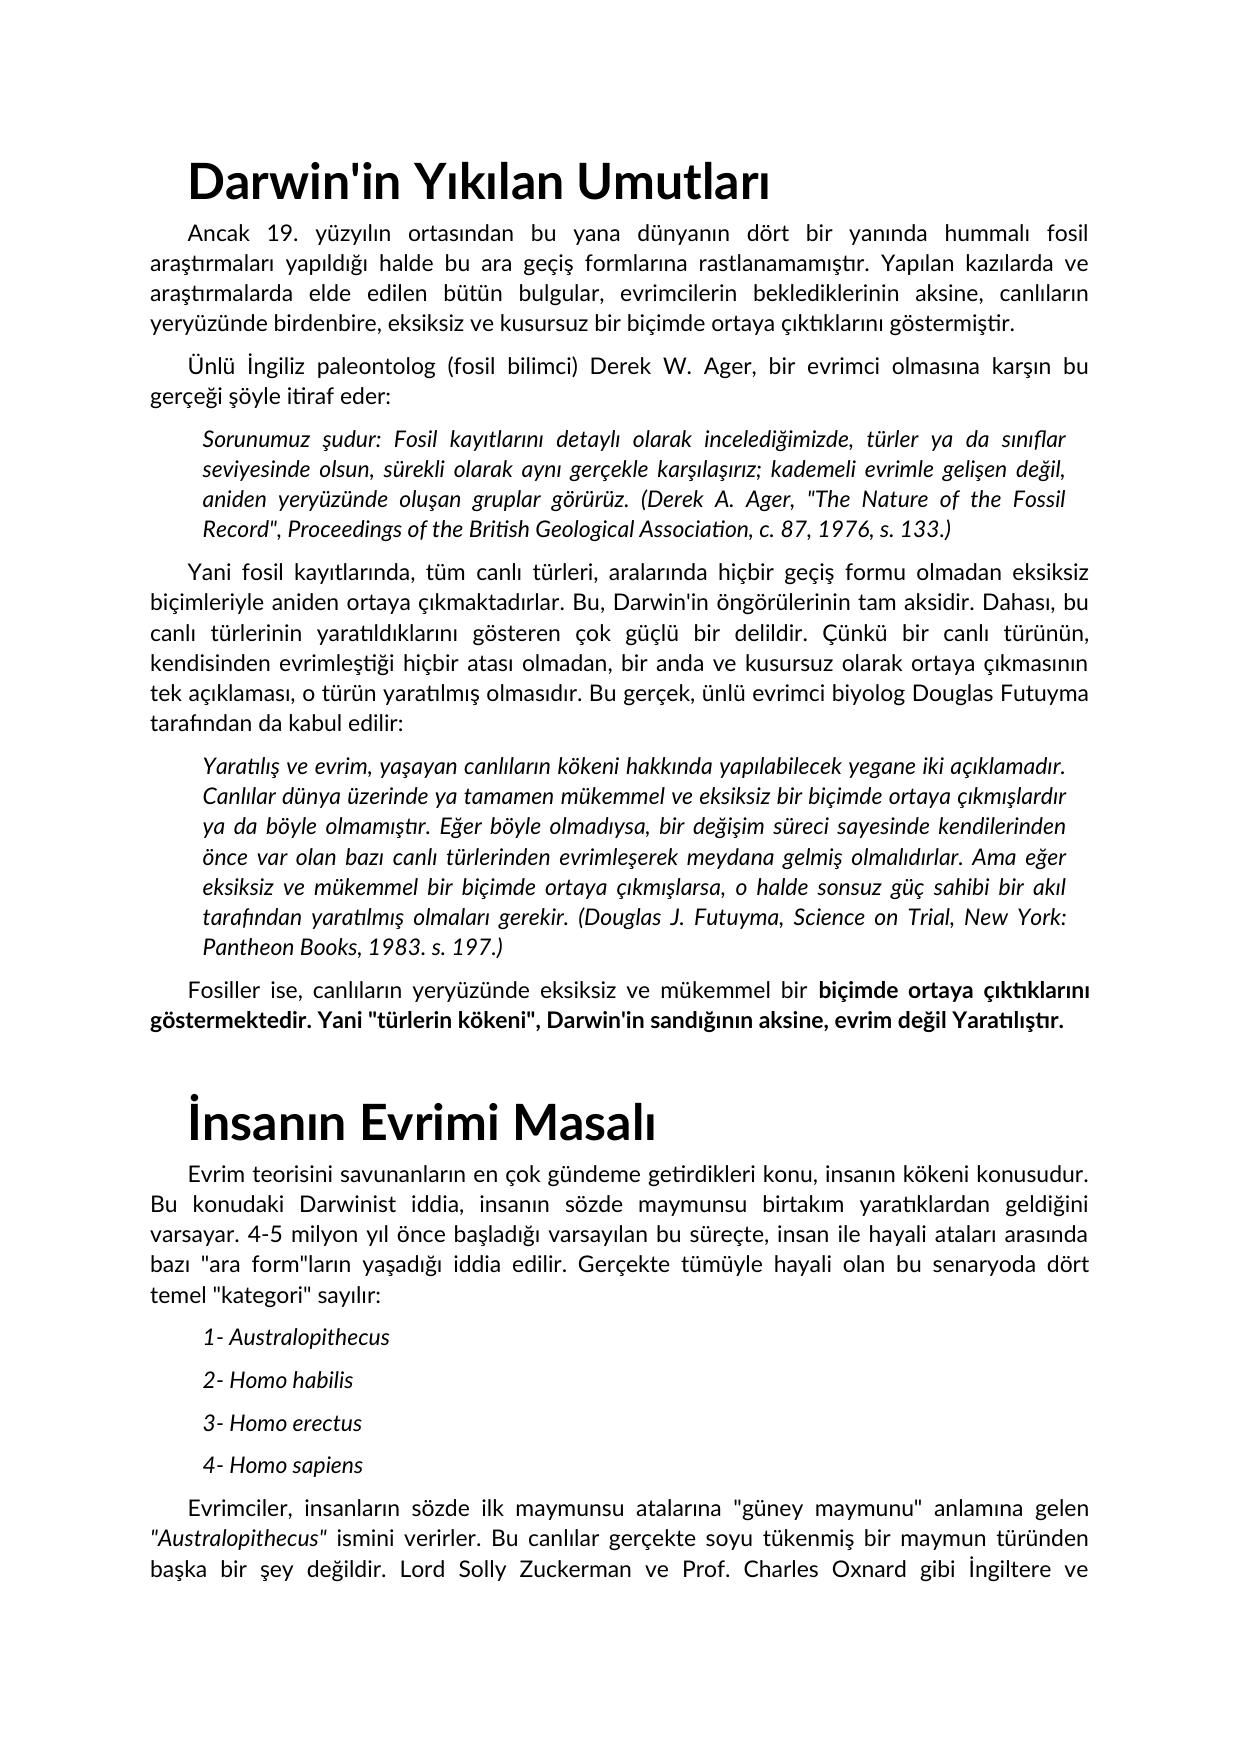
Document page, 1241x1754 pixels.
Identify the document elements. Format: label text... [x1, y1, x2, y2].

text Fosiller ise, canlıların yeryüzünde eksiksiz ve mükemmel bir biçimde ortaya çıktıklarını göstermektedir. Yani "türlerin kökeni", Darwin'in sandığının aksine, evrim değil Yaratılıştır. [150, 976, 1090, 1033]
text Ancak 19. yüzyılın ortasından bu yana dünyanın dört bir yanında hummalı fosil araştırmaları yapıldığı halde bu ara geçiş formlarına rastlanamamıştır. Yapılan kazılarda ve araştırmalarda elde edilen bütün bulgular, evrimcilerin beklediklerinin aksine, canlıların yeryüzünde birdenbire, eksiksiz ve kusursuz bir biçimde ortaya çıktıklarını göstermiştir. [150, 218, 1090, 336]
subtitle Darwin'in Yıkılan Umutları [187, 150, 1090, 210]
text Yaratılış ve evrim, yaşayan canlıların kökeni hakkında yapılabilecek yegane iki açıklamadır. Canlılar dünya üzerinde ya tamamen mükemmel ve eksiksiz bir biçimde ortaya çıkmışlardır ya da böyle olmamıştır. Eğer böyle olmadıysa, bir değişim süreci sayesinde kendilerinden önce var olan bazı canlı türlerinden evrimleşerek meydana gelmiş olmalıdırlar. Ama eğer eksiksiz ve mükemmel bir biçimde ortaya çıkmışlarsa, o halde sonsuz güç sahibi bir akıl tarafından yaratılmış olmaları gerekir. (Douglas J. Futuyma, Science on Trial, New York: Pantheon Books, 1983. s. 197.) [202, 752, 1068, 960]
text Sorunumuz şudur: Fosil kayıtlarını detaylı olarak incelediğimizde, türler ya da sınıflar seviyesinde olsun, sürekli olarak aynı gerçekle karşılaşırız; kademeli evrimle gelişen değil, aniden yeryüzünde oluşan gruplar görürüz. (Derek A. Ager, "The Nature of the Fossil Record", Proceedings of the British Geological Association, c. 87, 1976, s. 133.) [202, 424, 1068, 543]
text Ünlü İngiliz paleontolog (fosil bilimci) Derek W. Ager, bir evrimci olmasına karşın bu gerçeği şöyle itiraf eder: [150, 352, 1090, 409]
text 2- Homo habilis [202, 1366, 1068, 1393]
text Evrim teorisini savunanların en çok gündeme getirdikleri konu, insanın kökeni konusudur. Bu konudaki Darwinist iddia, insanın sözde maymunsu birtakım yaratıklardan geldiğini varsayar. 4-5 milyon yıl önce başladığı varsayılan bu süreçte, insan ile hayali ataları arasında bazı "ara form"ların yaşadığı iddia edilir. Gerçekte tümüyle hayali olan bu senaryoda dört temel "kategori" sayılır: [150, 1159, 1090, 1308]
text 3- Homo erectus [202, 1408, 1068, 1436]
subtitle İnsanın Evrimi Masalı [187, 1091, 1090, 1151]
text 1- Australopithecus [202, 1323, 1068, 1351]
text Evrimciler, insanların sözde ilk maymunsu atalarına "güney maymunu" anlamına gelen "Australopithecus" ismini verirler. Bu canlılar gerçekte soyu tükenmiş bir maymun türünden başka bir şey değildir. Lord Solly Zuckerman ve Prof. Charles Oxnard gibi İngiltere ve [150, 1494, 1090, 1582]
text Yani fosil kayıtlarında, tüm canlı türleri, aralarında hiçbir geçiş formu olmadan eksiksiz biçimleriyle aniden ortaya çıkmaktadırlar. Bu, Darwin'in öngörülerinin tam aksidir. Dahası, bu canlı türlerinin yaratıldıklarını gösteren çok güçlü bir delildir. Çünkü bir canlı türünün, kendisinden evrimleştiği hiçbir atası olmadan, bir anda ve kusursuz olarak ortaya çıkmasının tek açıklaması, o türün yaratılmış olmasıdır. Bu gerçek, ünlü evrimci biyolog Douglas Futuyma tarafından da kabul edilir: [150, 558, 1090, 736]
text 4- Homo sapiens [202, 1451, 1068, 1479]
